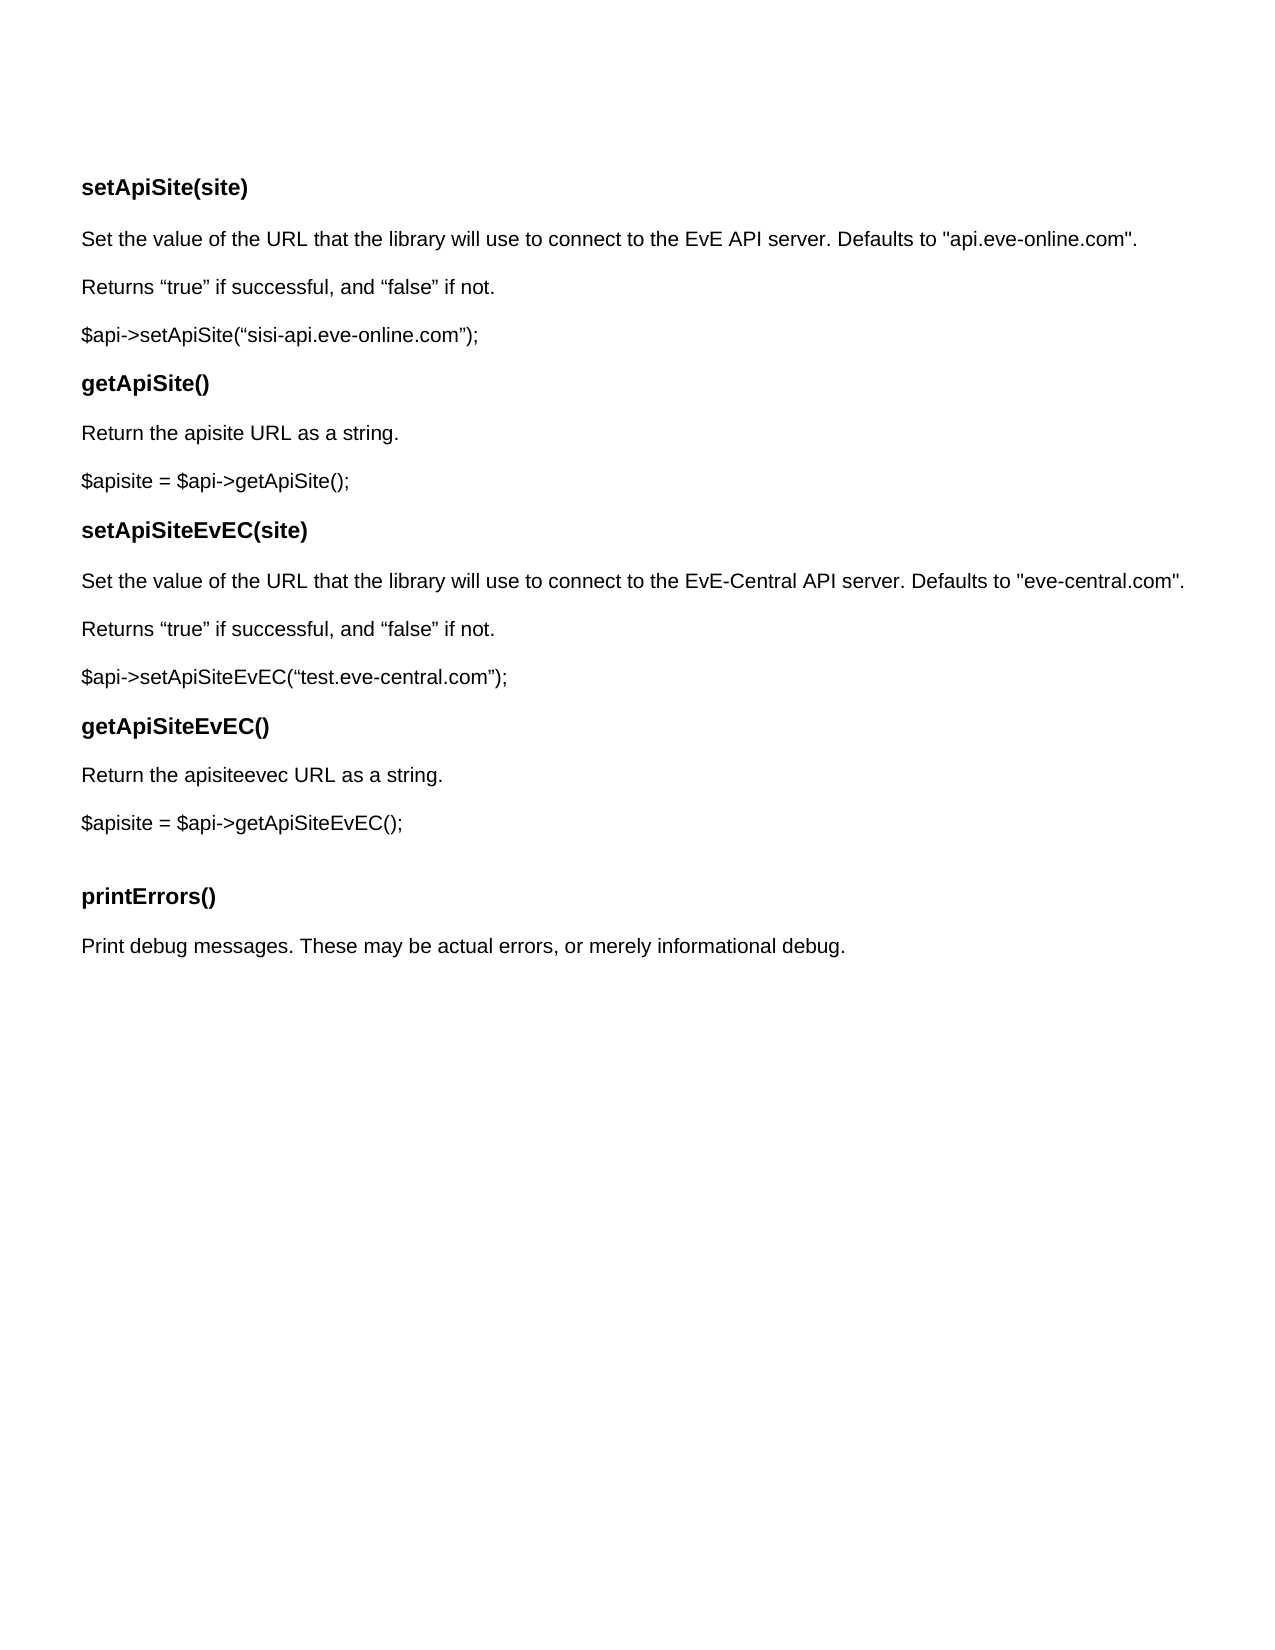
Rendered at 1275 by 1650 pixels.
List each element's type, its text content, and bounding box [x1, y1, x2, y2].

text $apisite = $api->getApiSite(); [81, 469, 1198, 493]
text $apisite = $api->getApiSiteEvEC(); [81, 811, 1198, 835]
text printErrors() [81, 883, 1198, 909]
text Return the apisiteevec URL as a string. [81, 763, 1198, 787]
text Set the value of the URL that the library will use to connect to the EvE-Central API server. Defaults to "eve-central.com". [81, 569, 1198, 593]
text Returns “true” if successful, and “false” if not. [81, 617, 1198, 641]
text setApiSiteEvEC(site) [81, 517, 1198, 543]
text Return the apisite URL as a string. [81, 421, 1198, 445]
text Print debug messages. These may be actual errors, or merely informational debug. [81, 933, 1198, 957]
text $api->setApiSiteEvEC(“test.eve-central.com”); [81, 665, 1198, 689]
text getApiSite() [81, 370, 1198, 397]
text setApiSite(site) [81, 174, 1198, 200]
text getApiSiteEvEC() [81, 713, 1198, 739]
text Returns “true” if successful, and “false” if not. [81, 274, 1198, 298]
text $api->setApiSite(“sisi-api.eve-online.com”); [81, 322, 1198, 346]
text Set the value of the URL that the library will use to connect to the EvE API server. Defaults to "api.eve-online.com". [81, 227, 1198, 251]
